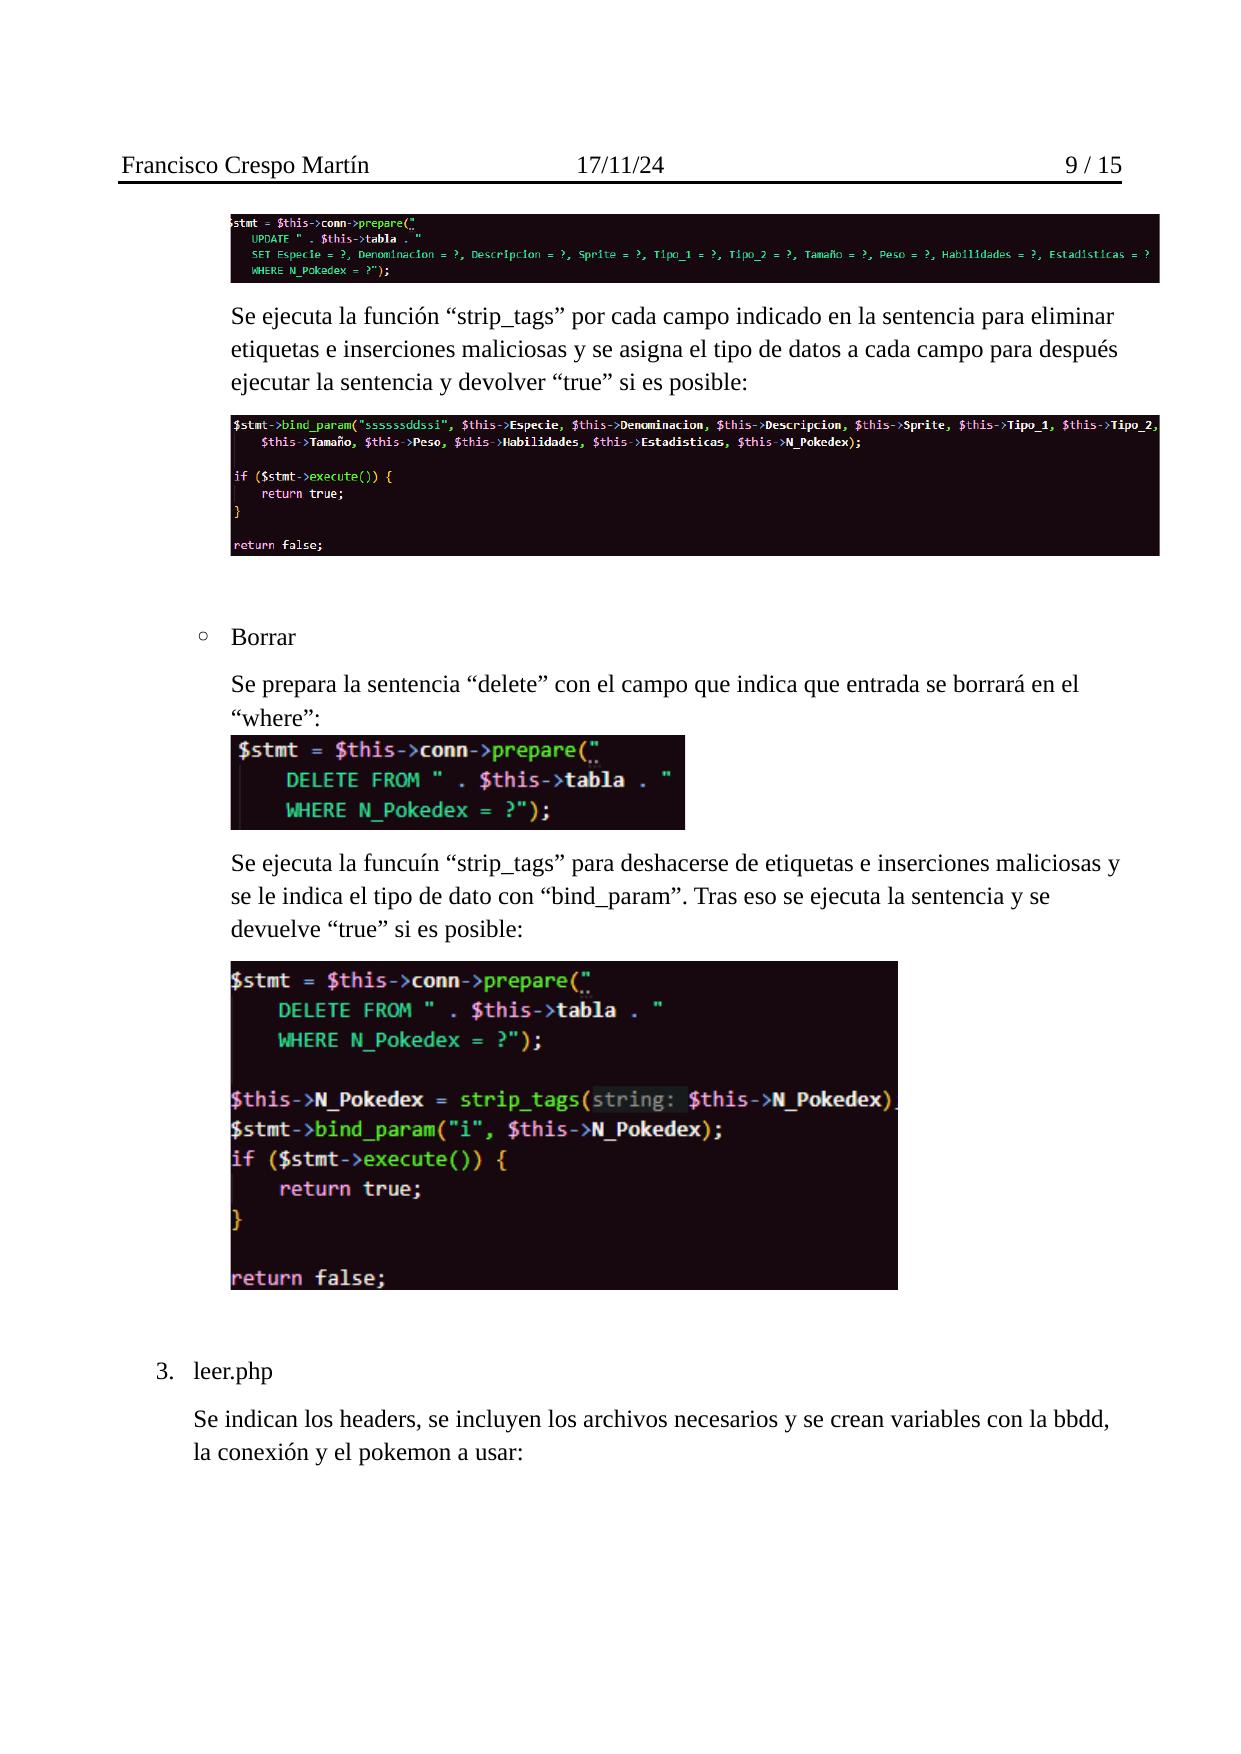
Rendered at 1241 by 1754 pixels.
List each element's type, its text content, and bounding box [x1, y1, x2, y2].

picture [230, 961, 898, 1290]
list Se ejecuta la funcuín “strip_tags” para deshacerse de etiquetas e inserciones maliciosas y se le indica el tipo de dato con “bind_param”. Tras eso se ejecuta la sentencia y se devuelve “true” si es posible: [193, 848, 1122, 943]
list Se indican los headers, se incluyen los archivos necesarios y se crean variables con la bbdd, la conexión y el pokemon a usar: [156, 1404, 1122, 1466]
picture [230, 735, 686, 830]
list Se ejecuta la función “strip_tags” por cada campo indicado en la sentencia para eliminar etiquetas e inserciones maliciosas y se asigna el tipo de datos a cada campo para después ejecutar la sentencia y devolver “true” si es posible: [193, 301, 1122, 396]
list Borrar [193, 622, 1122, 651]
picture [230, 214, 1160, 283]
picture [230, 415, 1160, 556]
list Se prepara la sentencia “delete” con el campo que indica que entrada se borrará en el “where”: [193, 669, 1122, 829]
list leer.php [156, 1356, 1122, 1385]
